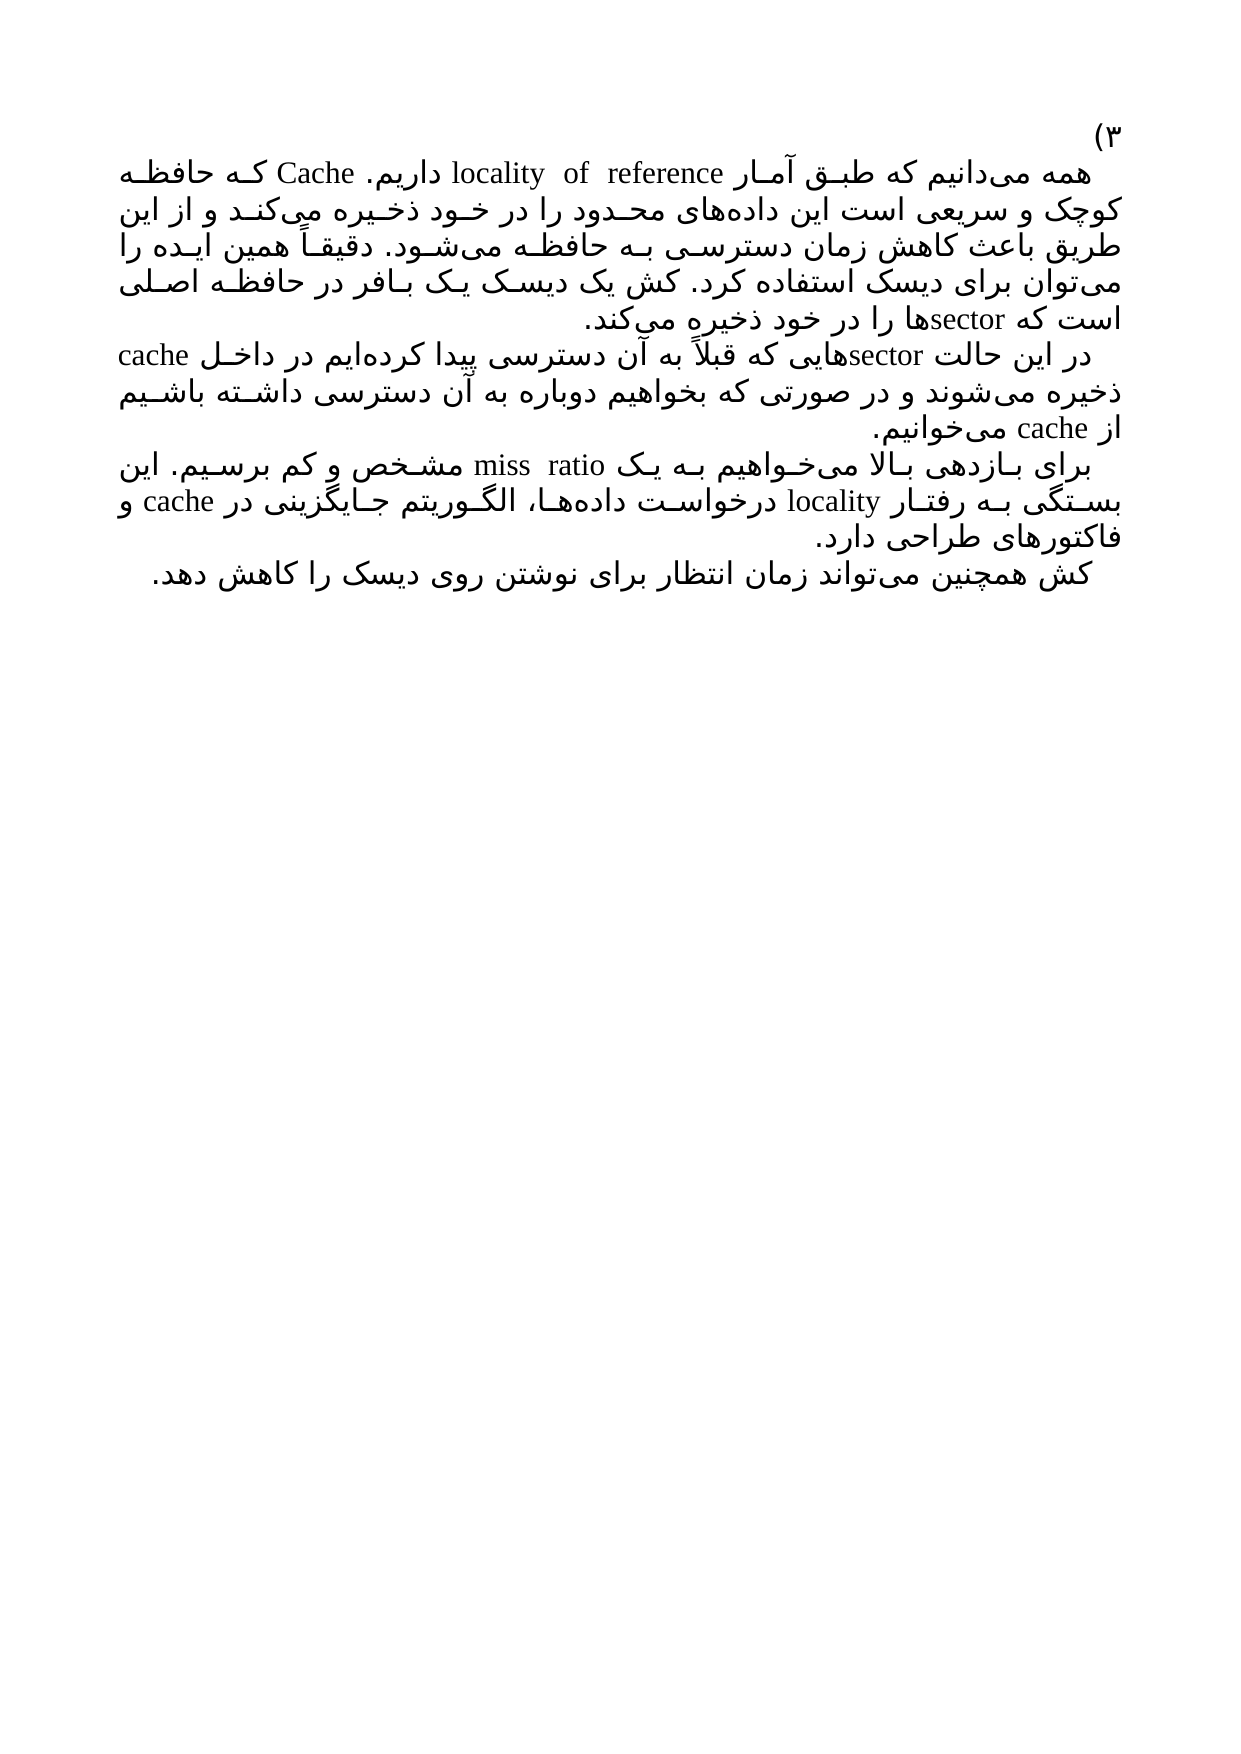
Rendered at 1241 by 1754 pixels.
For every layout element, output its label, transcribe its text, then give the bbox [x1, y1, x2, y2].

text همه می‌دانیم که طبق آمار locality of reference داریم. Cache که حافظه کوچک و سریعی است این داده‌های محدود را در خود ذخیره می‌کند و از این طریق باعث کاهش زمان دسترسی به حافظه می‌شود. دقیقاً همین ایده را می‌توان برای دیسک استفاده کرد. کش یک دیسک یک بافر در حافظه اصلی است که sector‌ها را در خود ذخیره می‌کند. [118, 154, 1122, 336]
text در این حالت sectorهایی که قبلاً به آن دسترسی پیدا کرده‌ایم در داخل cache ذخیره می‌شوند و در صورتی که بخواهیم دوباره به آن دسترسی داشته باشیم از cache می‌خوانیم. [118, 336, 1122, 446]
text ۳) [118, 118, 1122, 154]
text برای بازدهی بالا می‌خواهیم به یک miss ratio مشخص و کم برسیم. این بستگی به رفتار locality درخواست داده‌ها، الگوریتم جایگزینی در cache و فاکتور‌های طراحی دارد. [118, 446, 1122, 555]
text کش همچنین می‌تواند زمان انتظار برای نوشتن روی دیسک را کاهش دهد. [118, 555, 1122, 591]
